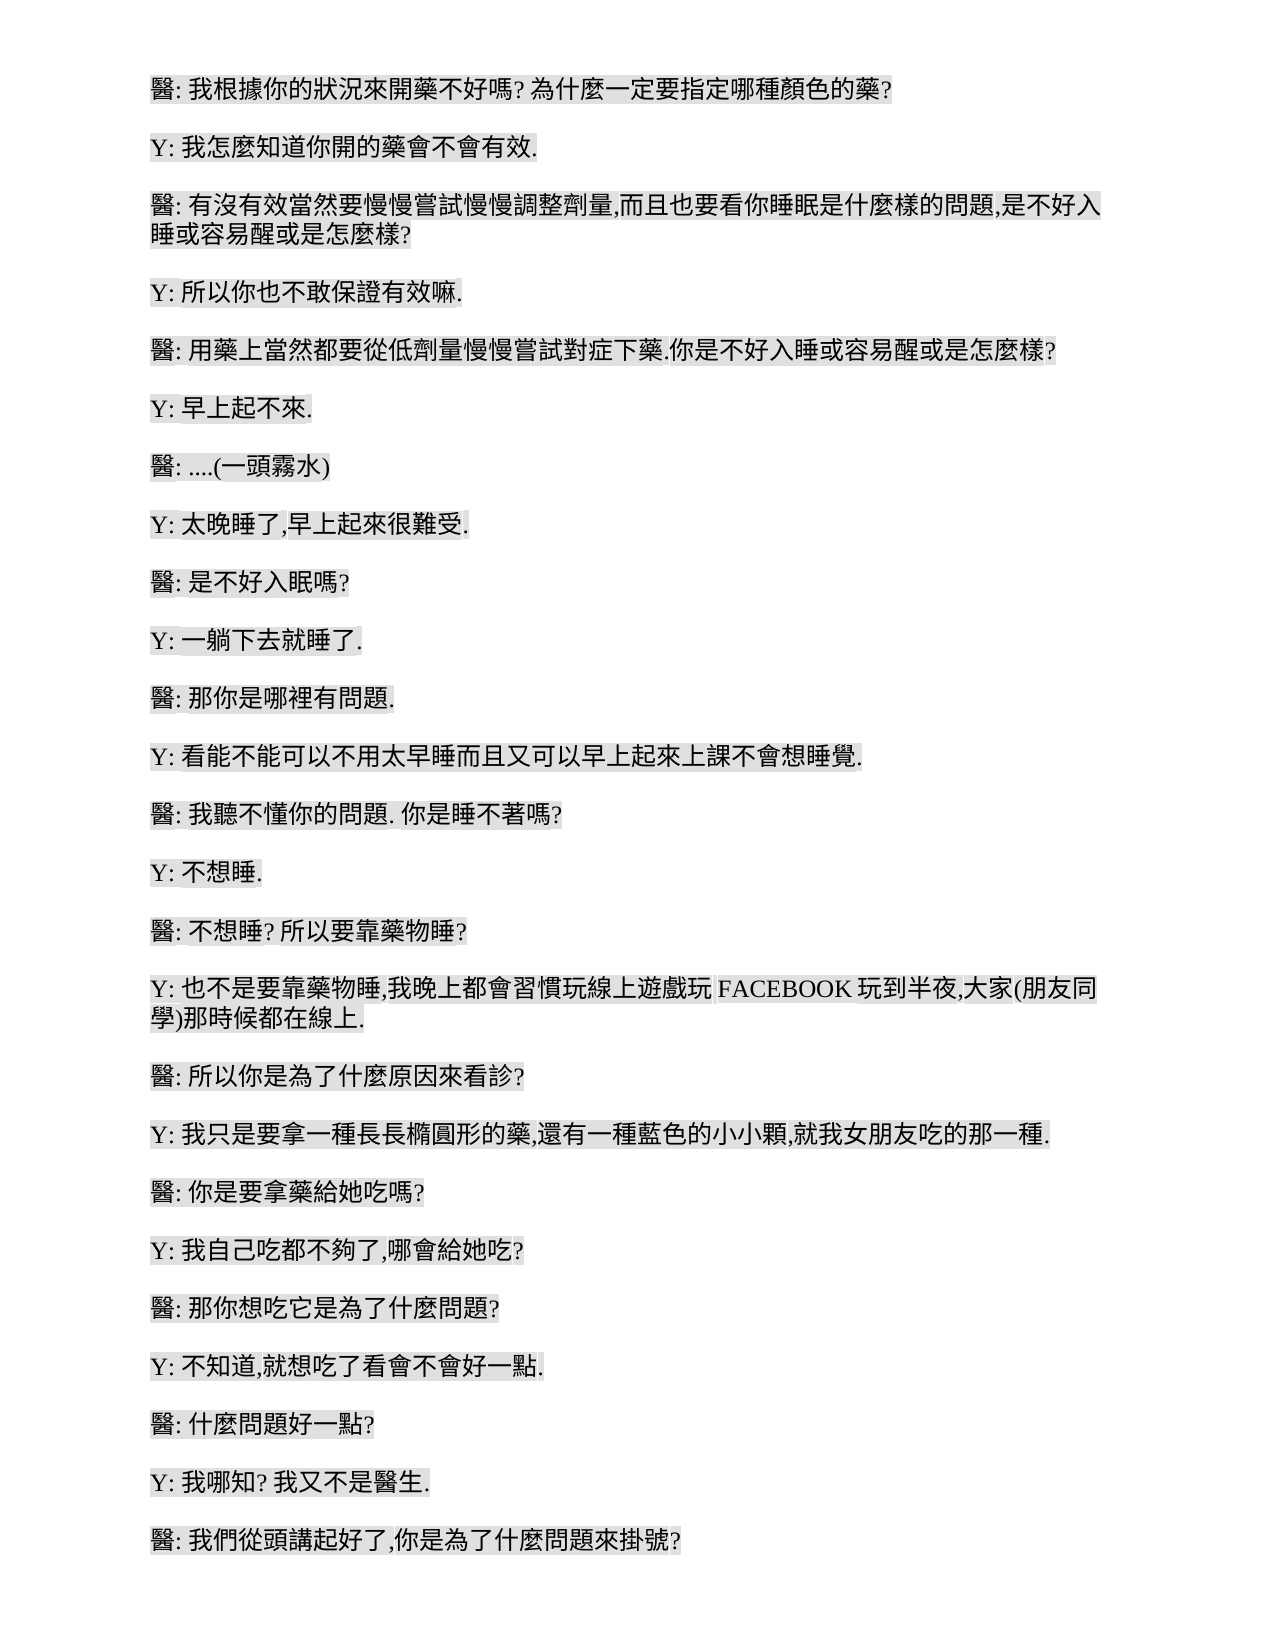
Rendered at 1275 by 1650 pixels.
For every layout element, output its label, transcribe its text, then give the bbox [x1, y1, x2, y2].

text 醫: 我根據你的狀況來開藥不好嗎? 為什麼一定要指定哪種顏色的藥? Y: 我怎麼知道你開的藥會不會有效. 醫: 有沒有效當然要慢慢嘗試慢慢調整劑量,而且也要看你睡眠是什麼樣的問題,是不好入睡或容易醒或是怎麼樣? Y: 所以你也不敢保證有效嘛. 醫: 用藥上當然都要從低劑量慢慢嘗試對症下藥.你是不好入睡或容易醒或是怎麼樣? Y: 早上起不來. 醫: ....(一頭霧水) Y: 太晚睡了,早上起來很難受. 醫: 是不好入眠嗎? Y: 一躺下去就睡了. 醫: 那你是哪裡有問題. Y: 看能不能可以不用太早睡而且又可以早上起來上課不會想睡覺. 醫: 我聽不懂你的問題. 你是睡不著嗎? Y: 不想睡. 醫: 不想睡? 所以要靠藥物睡? Y: 也不是要靠藥物睡,我晚上都會習慣玩線上遊戲玩FACEBOOK玩到半夜,大家(朋友同學)那時候都在線上. 醫: 所以你是為了什麼原因來看診? Y: 我只是要拿一種長長橢圓形的藥,還有一種藍色的小小顆,就我女朋友吃的那一種. 醫: 你是要拿藥給她吃嗎? Y: 我自己吃都不夠了,哪會給她吃? 醫: 那你想吃它是為了什麼問題? Y: 不知道,就想吃了看會不會好一點. 醫: 什麼問題好一點? Y: 我哪知? 我又不是醫生. 醫: 我們從頭講起好了,你是為了什麼問題來掛號? [150, 75, 1125, 1555]
